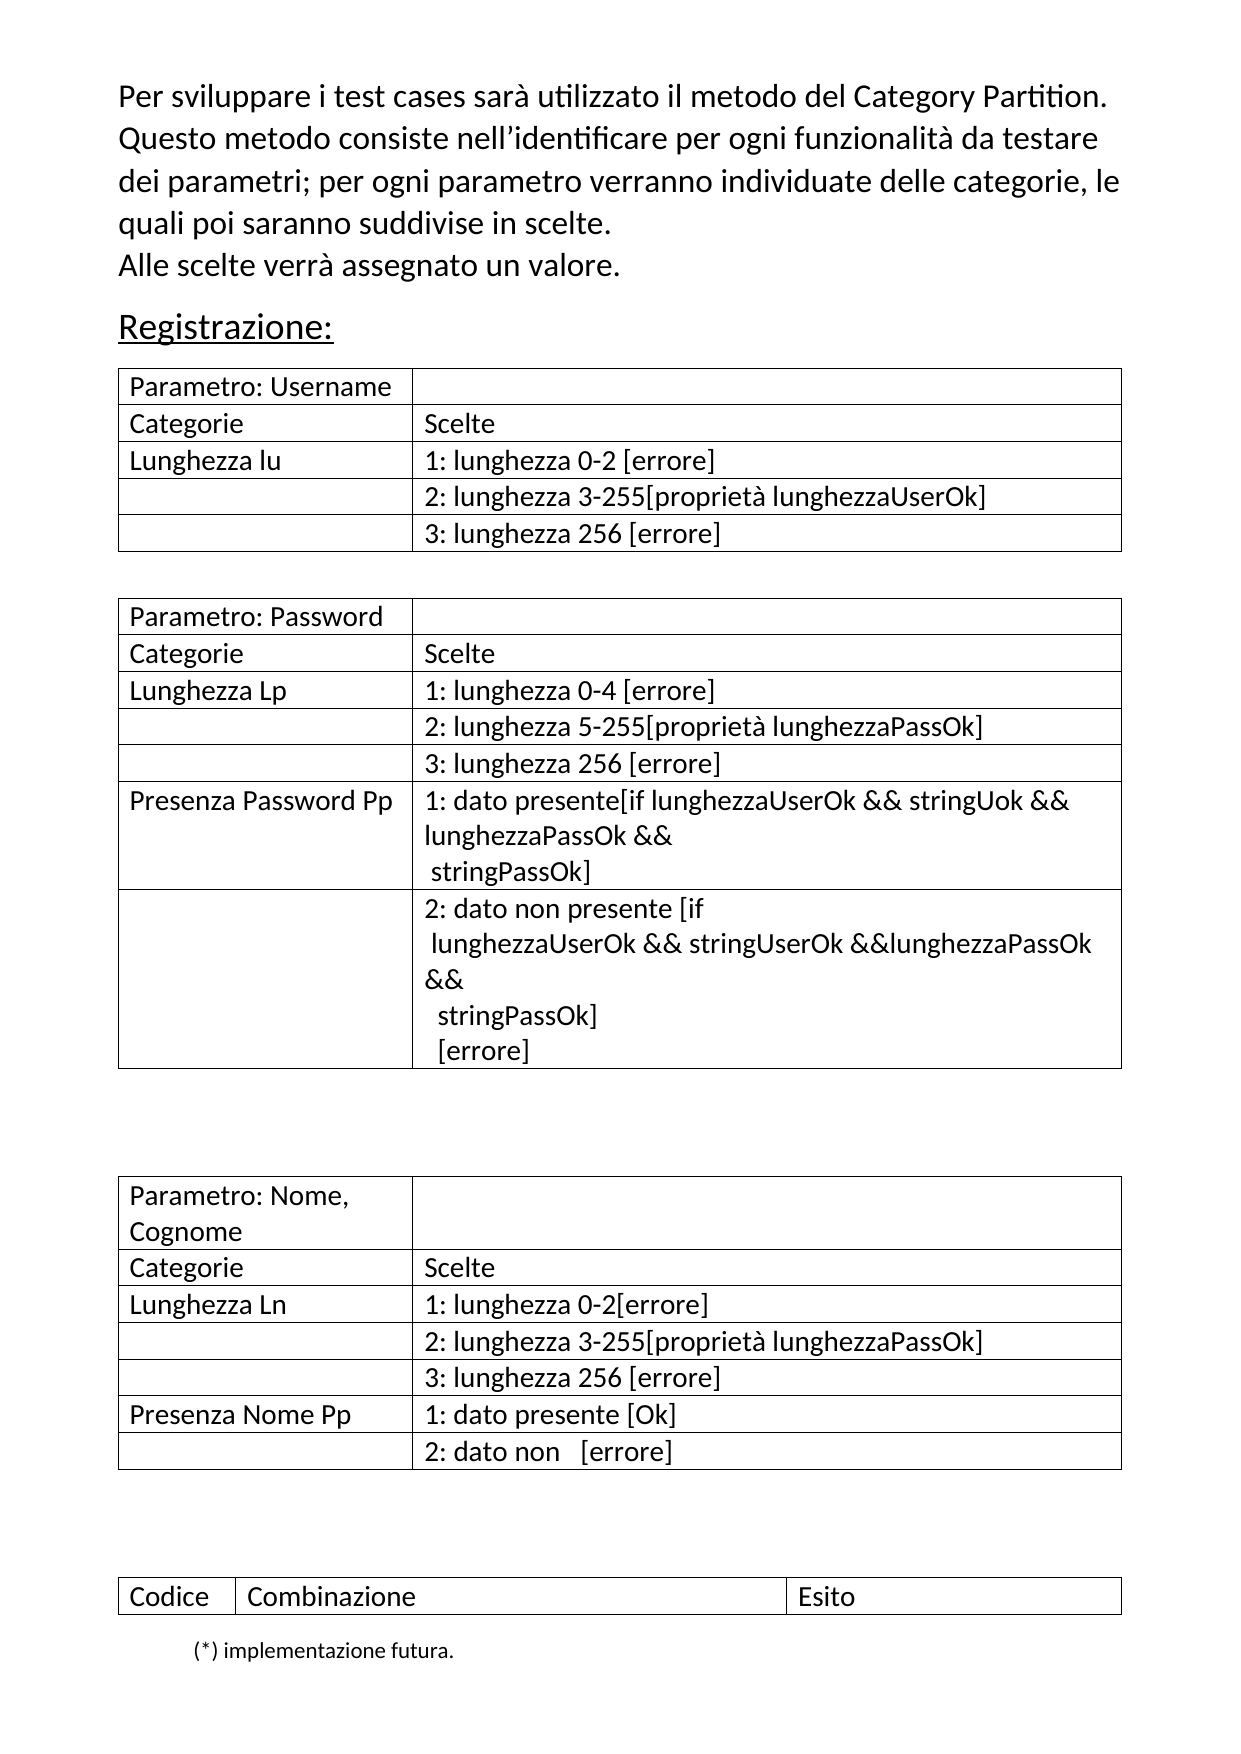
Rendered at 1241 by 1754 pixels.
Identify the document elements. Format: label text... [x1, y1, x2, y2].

table_cell [119, 1433, 412, 1468]
table_cell [119, 515, 412, 551]
table_cell 1: lunghezza 0-4 [errore] [413, 672, 1121, 707]
table_header Parametro: Username [119, 369, 412, 404]
table_cell [119, 709, 412, 744]
table_cell [119, 1360, 412, 1395]
text Per sviluppare i test cases sarà utilizzato il metodo del Category Partition. Questo metodo consiste nell’identificare per ogni funzionalità da testare dei parametri; per ogni parametro verranno individuate delle categorie, le quali poi saranno suddivise in scelte. Alle scelte verrà assegnato un valore. [118, 75, 1122, 285]
table_cell Lunghezza Lp [119, 672, 412, 707]
table_cell [119, 890, 412, 1068]
table_cell [119, 1323, 412, 1358]
table_header Combinazione [236, 1578, 786, 1613]
table_cell 2: lunghezza 5-255[proprietà lunghezzaPassOk] [413, 709, 1121, 744]
table_cell 1: dato presente[if lunghezzaUserOk && stringUok && lunghezzaPassOk && stringPassOk] [413, 782, 1121, 889]
table_cell 2: lunghezza 3-255[proprietà lunghezzaUserOk] [413, 479, 1121, 514]
table_header [413, 599, 1121, 634]
table_cell Lunghezza Ln [119, 1286, 412, 1322]
table_header [413, 1177, 1121, 1248]
table_cell 2: lunghezza 3-255[proprietà lunghezzaPassOk] [413, 1323, 1121, 1358]
table_header Esito [787, 1578, 1121, 1613]
table_header Parametro: Password [119, 599, 412, 634]
table_cell Scelte [413, 1250, 1121, 1285]
table_cell Lunghezza lu [119, 442, 412, 477]
table_cell 3: lunghezza 256 [errore] [413, 515, 1121, 551]
table_cell [119, 479, 412, 514]
table_cell 2: dato non presente [if lunghezzaUserOk && stringUserOk &&lunghezzaPassOk && stringPassOk] [errore] [413, 890, 1121, 1068]
table_cell 1: lunghezza 0-2 [errore] [413, 442, 1121, 477]
table_cell [119, 745, 412, 781]
table_cell Categorie [119, 405, 412, 441]
table_cell 3: lunghezza 256 [errore] [413, 1360, 1121, 1395]
table_cell Scelte [413, 635, 1121, 671]
table_cell Categorie [119, 1250, 412, 1285]
table_header [413, 369, 1121, 404]
table_cell 3: lunghezza 256 [errore] [413, 745, 1121, 781]
table_cell Presenza Nome Pp [119, 1396, 412, 1432]
text Registrazione: [118, 303, 1122, 349]
table_cell Presenza Password Pp [119, 782, 412, 889]
table_header Parametro: Nome, Cognome [119, 1177, 412, 1248]
table_cell 2: dato non [errore] [413, 1433, 1121, 1468]
table_cell 1: lunghezza 0-2[errore] [413, 1286, 1121, 1322]
table_cell Scelte [413, 405, 1121, 441]
table_cell Categorie [119, 635, 412, 671]
table_cell 1: dato presente [Ok] [413, 1396, 1121, 1432]
table_header Codice [119, 1578, 235, 1613]
